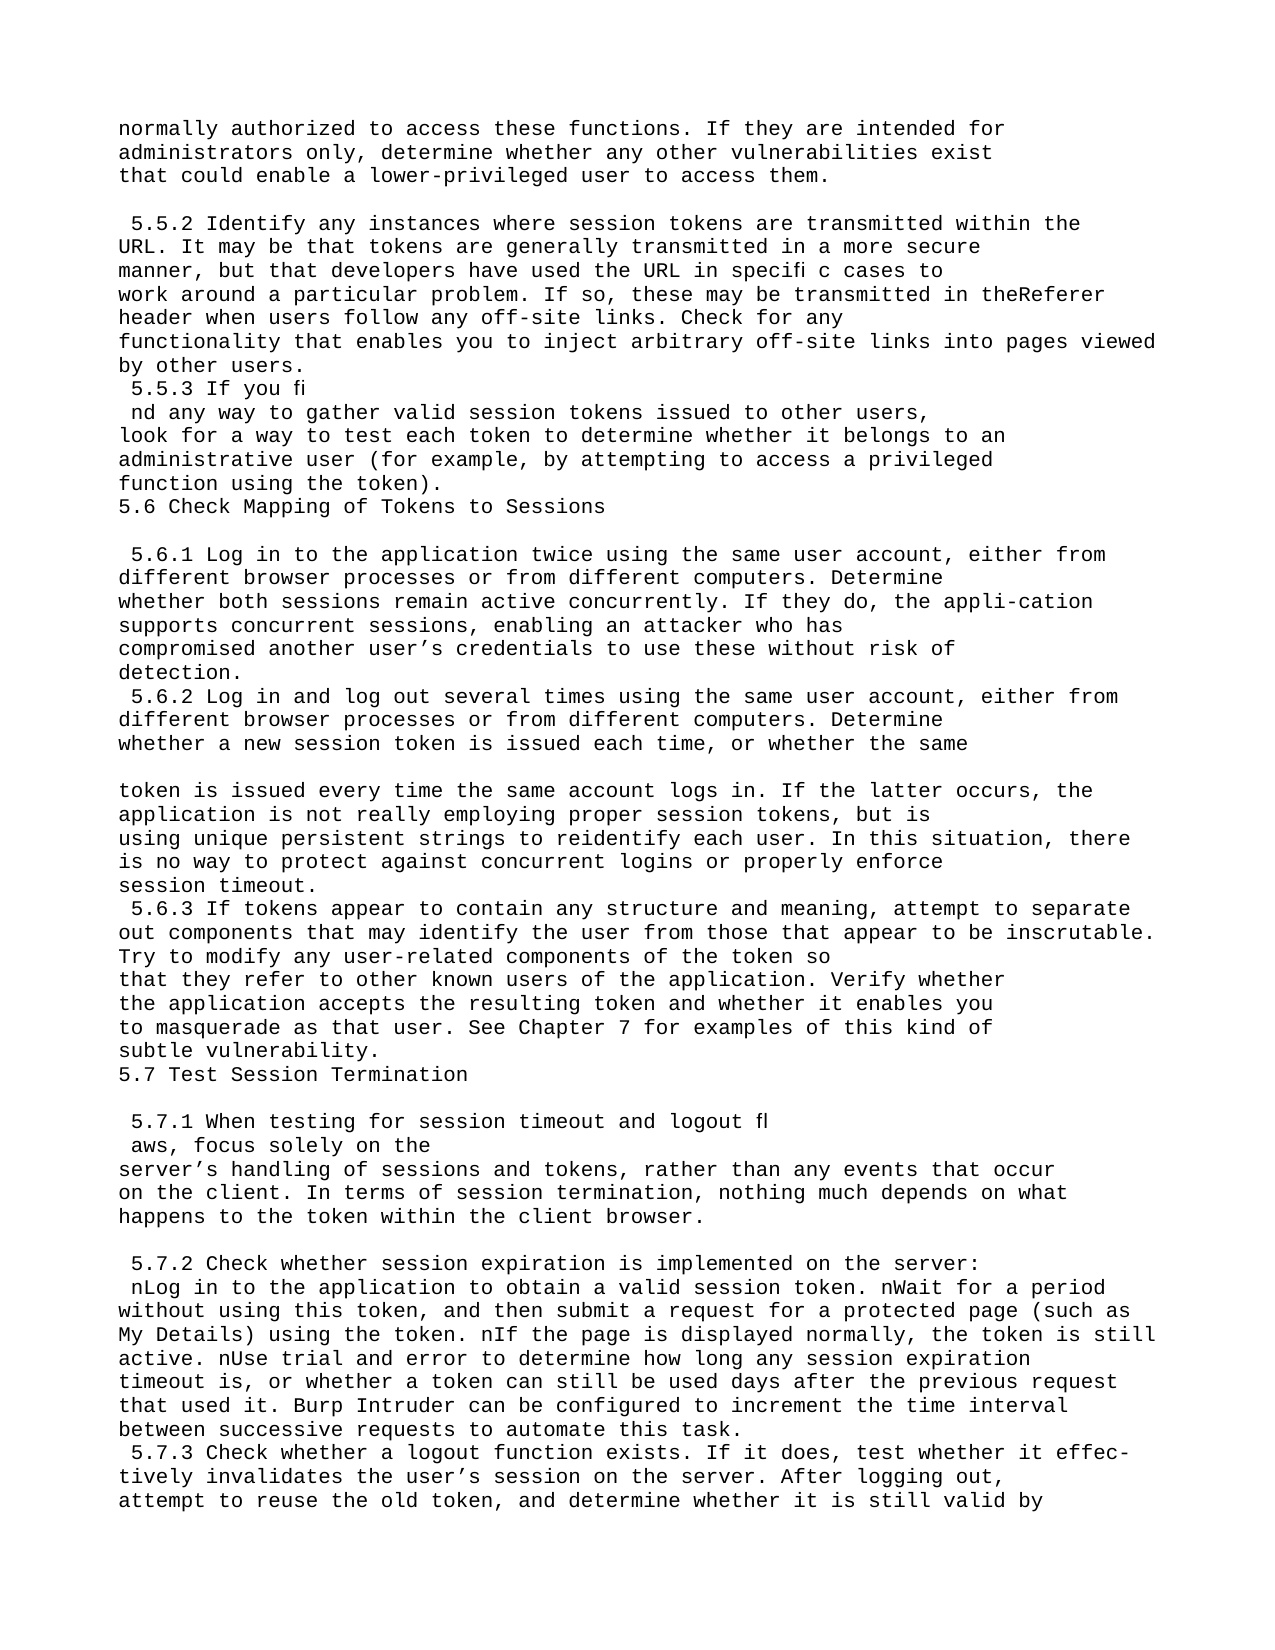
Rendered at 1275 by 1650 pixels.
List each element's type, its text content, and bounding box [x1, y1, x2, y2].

text whether both sessions remain active concurrently. If they do, the appli-cation supports concurrent sessions, enabling an attacker who has [118, 591, 1157, 638]
text detection. [118, 662, 1157, 686]
text 5.7.1 When testing for session timeout and logout ﬂ [118, 1111, 1157, 1135]
text server’s handling of sessions and tokens, rather than any events that occur [118, 1158, 1157, 1182]
text tively invalidates the user’s session on the server. After logging out, [118, 1466, 1157, 1489]
text subtle vulnerability. [118, 1040, 1157, 1064]
text 5.7 Test Session Termination [118, 1064, 1157, 1088]
text administrators only, determine whether any other vulnerabilities exist [118, 142, 1157, 165]
text nd any way to gather valid session tokens issued to other users, [118, 402, 1157, 426]
text 5.6.3 If tokens appear to contain any structure and meaning, attempt to separate [118, 898, 1157, 922]
text 5.5.3 If you ﬁ [118, 378, 1157, 402]
text URL. It may be that tokens are generally transmitted in a more secure [118, 236, 1157, 260]
text that could enable a lower-privileged user to access them. [118, 165, 1157, 189]
text 5.6 Check Mapping of Tokens to Sessions [118, 496, 1157, 520]
text 5.7.2 Check whether session expiration is implemented on the server: [118, 1253, 1157, 1277]
text manner, but that developers have used the URL in speciﬁ c cases to [118, 260, 1157, 284]
text to masquerade as that user. See Chapter 7 for examples of this kind of [118, 1017, 1157, 1040]
text nLog in to the application to obtain a valid session token. nWait for a period without using this token, and then submit a request for a protected page (such as My Details) using the token. nIf the page is displayed normally, the token is still active. nUse trial and error to determine how long any session expiration [118, 1277, 1157, 1371]
text attempt to reuse the old token, and determine whether it is still valid by [118, 1489, 1157, 1513]
text 5.5.2 Identify any instances where session tokens are transmitted within the [118, 213, 1157, 236]
text 5.6.2 Log in and log out several times using the same user account, either from [118, 686, 1157, 709]
text functionality that enables you to inject arbitrary off-site links into pages viewed by other users. [118, 331, 1157, 378]
text different browser processes or from different computers. Determine [118, 567, 1157, 591]
text 5.6.1 Log in to the application twice using the same user account, either from [118, 544, 1157, 567]
text administrative user (for example, by attempting to access a privileged [118, 449, 1157, 473]
text that they refer to other known users of the application. Verify whether [118, 969, 1157, 993]
text look for a way to test each token to determine whether it belongs to an [118, 426, 1157, 449]
text whether a new session token is issued each time, or whether the same [118, 733, 1157, 757]
text normally authorized to access these functions. If they are intended for [118, 118, 1157, 142]
text different browser processes or from different computers. Determine [118, 709, 1157, 733]
text function using the token). [118, 473, 1157, 496]
text session timeout. [118, 875, 1157, 898]
text work around a particular problem. If so, these may be transmitted in theReferer header when users follow any off-site links. Check for any [118, 284, 1157, 331]
text using unique persistent strings to reidentify each user. In this situation, there is no way to protect against concurrent logins or properly enforce [118, 827, 1157, 875]
text aws, focus solely on the [118, 1135, 1157, 1158]
text out components that may identify the user from those that appear to be inscrutable. Try to modify any user-related components of the token so [118, 922, 1157, 969]
text timeout is, or whether a token can still be used days after the previous request that used it. Burp Intruder can be configured to increment the time interval between successive requests to automate this task. [118, 1371, 1157, 1442]
text token is issued every time the same account logs in. If the latter occurs, the application is not really employing proper session tokens, but is [118, 780, 1157, 827]
text compromised another user’s credentials to use these without risk of [118, 638, 1157, 662]
text 5.7.3 Check whether a logout function exists. If it does, test whether it effec- [118, 1442, 1157, 1466]
text the application accepts the resulting token and whether it enables you [118, 993, 1157, 1017]
text on the client. In terms of session termination, nothing much depends on what happens to the token within the client browser. [118, 1182, 1157, 1229]
